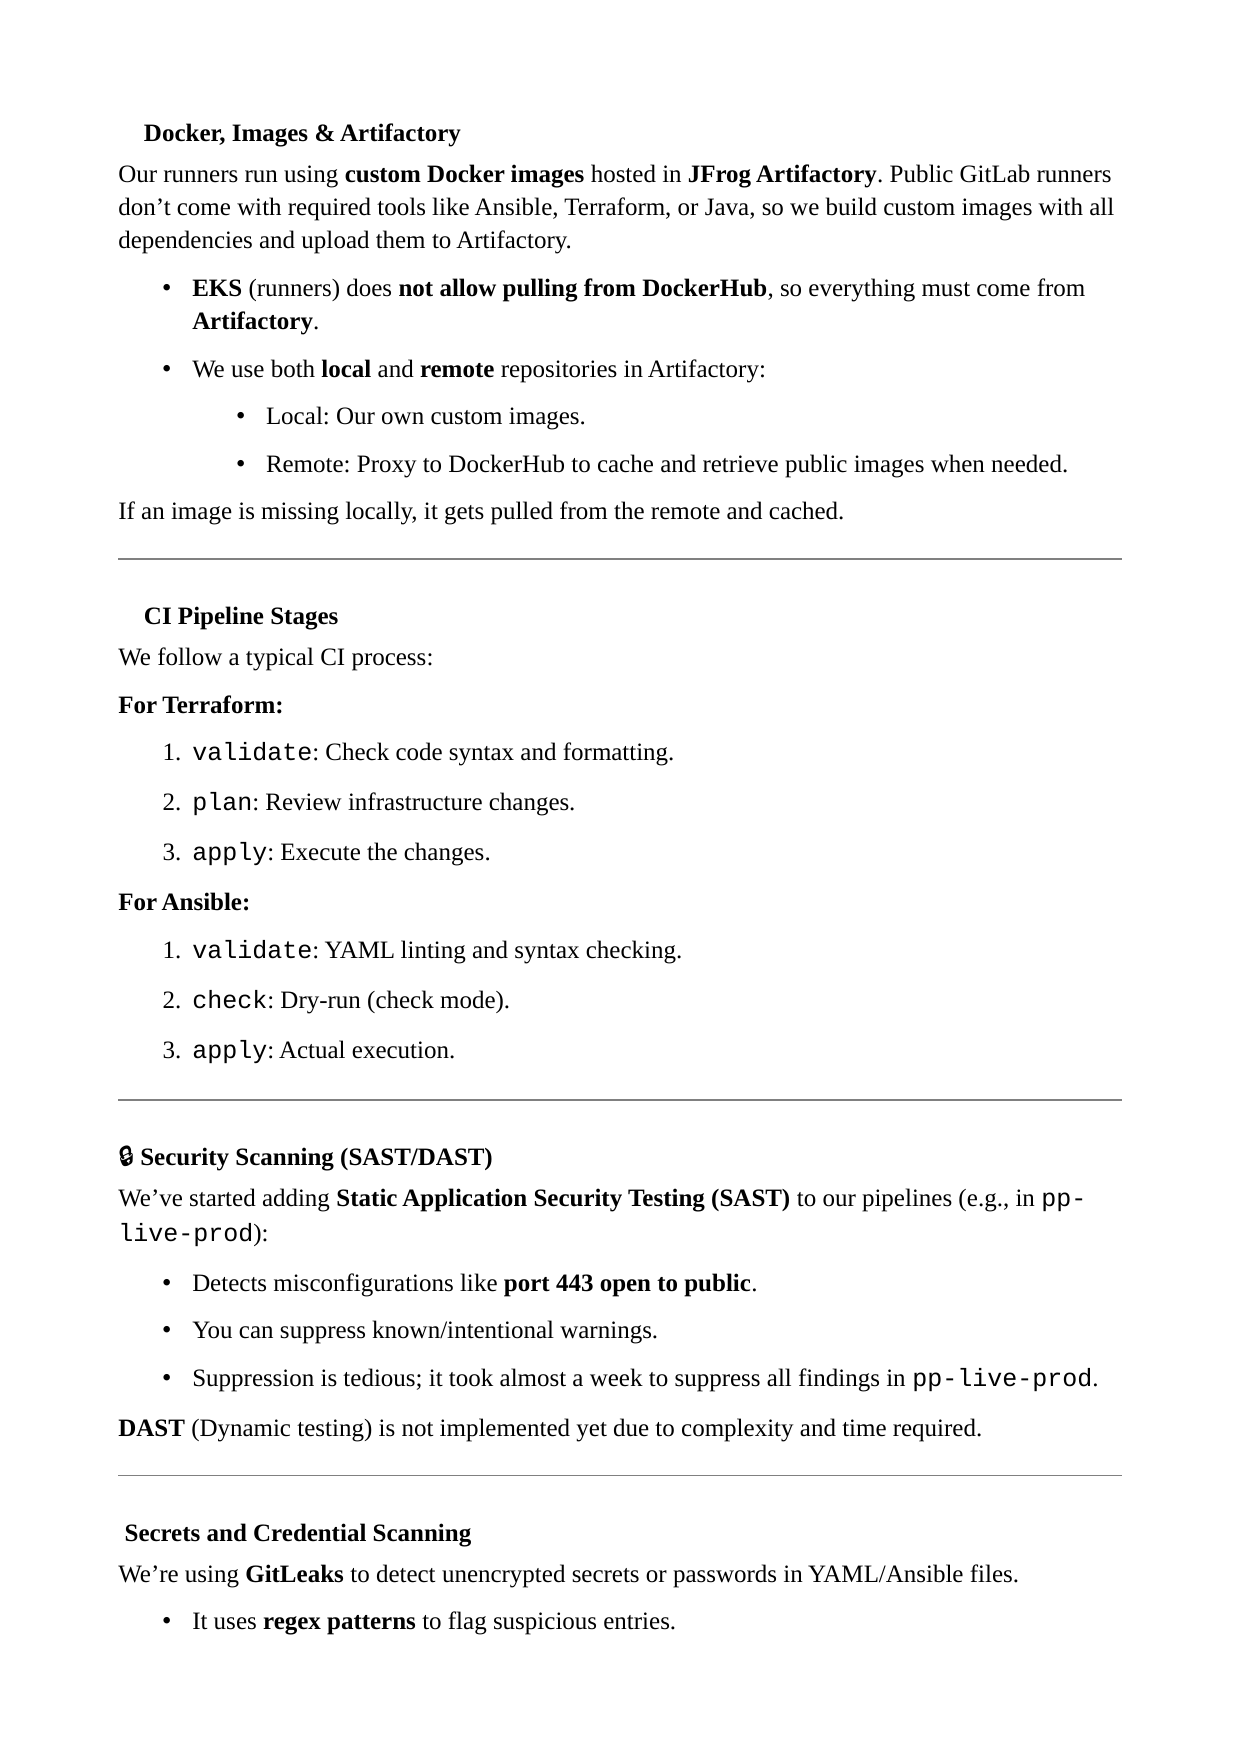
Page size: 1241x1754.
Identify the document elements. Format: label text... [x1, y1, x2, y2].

text For Terraform: [118, 690, 1122, 718]
list Remote: Proxy to DockerHub to cache and retrieve public images when needed. [236, 449, 1122, 478]
text If an image is missing locally, it gets pulled from the remote and cached. [118, 496, 1122, 525]
list check: Dry-run (check mode). [162, 985, 1122, 1016]
text We’re using GitLeaks to detect unencrypted secrets or passwords in YAML/Ansible files. [118, 1559, 1122, 1588]
list apply: Actual execution. [162, 1035, 1122, 1066]
list validate: YAML linting and syntax checking. [162, 935, 1122, 966]
list It uses regex patterns to flag suspicious entries. [162, 1606, 1122, 1635]
list Local: Our own custom images. [236, 401, 1122, 430]
subtitle 🧑‍💻 Secrets and Credential Scanning [118, 1518, 1122, 1546]
list You can suppress known/intentional warnings. [162, 1316, 1122, 1344]
list EKS (runners) does not allow pulling from DockerHub, so everything must come from Artifactory. [162, 273, 1122, 335]
list validate: Check code syntax and formatting. [162, 737, 1122, 768]
text For Ansible: [118, 887, 1122, 916]
list Detects misconfigurations like port 443 open to public. [162, 1268, 1122, 1297]
text We’ve started adding Static Application Security Testing (SAST) to our pipelines (e.g., in pp-live-prod): [118, 1183, 1122, 1249]
list We use both local and remote repositories in Artifactory: [162, 354, 1122, 382]
text Our runners run using custom Docker images hosted in JFrog Artifactory. Public GitLab runners don’t come with required tools like Ansible, Terraform, or Java, so we build custom images with all dependencies and upload them to Artifactory. [118, 159, 1122, 254]
subtitle 🧪 CI Pipeline Stages [118, 601, 1122, 629]
list apply: Execute the changes. [162, 837, 1122, 868]
text We follow a typical CI process: [118, 642, 1122, 671]
list Suppression is tedious; it took almost a week to suppress all findings in pp-live-prod. [162, 1363, 1122, 1394]
text DAST (Dynamic testing) is not implemented yet due to complexity and time required. [118, 1413, 1122, 1442]
subtitle 🐳 Docker, Images & Artifactory [118, 118, 1122, 147]
list plan: Review infrastructure changes. [162, 787, 1122, 818]
subtitle 🔒 Security Scanning (SAST/DAST) [118, 1142, 1122, 1170]
